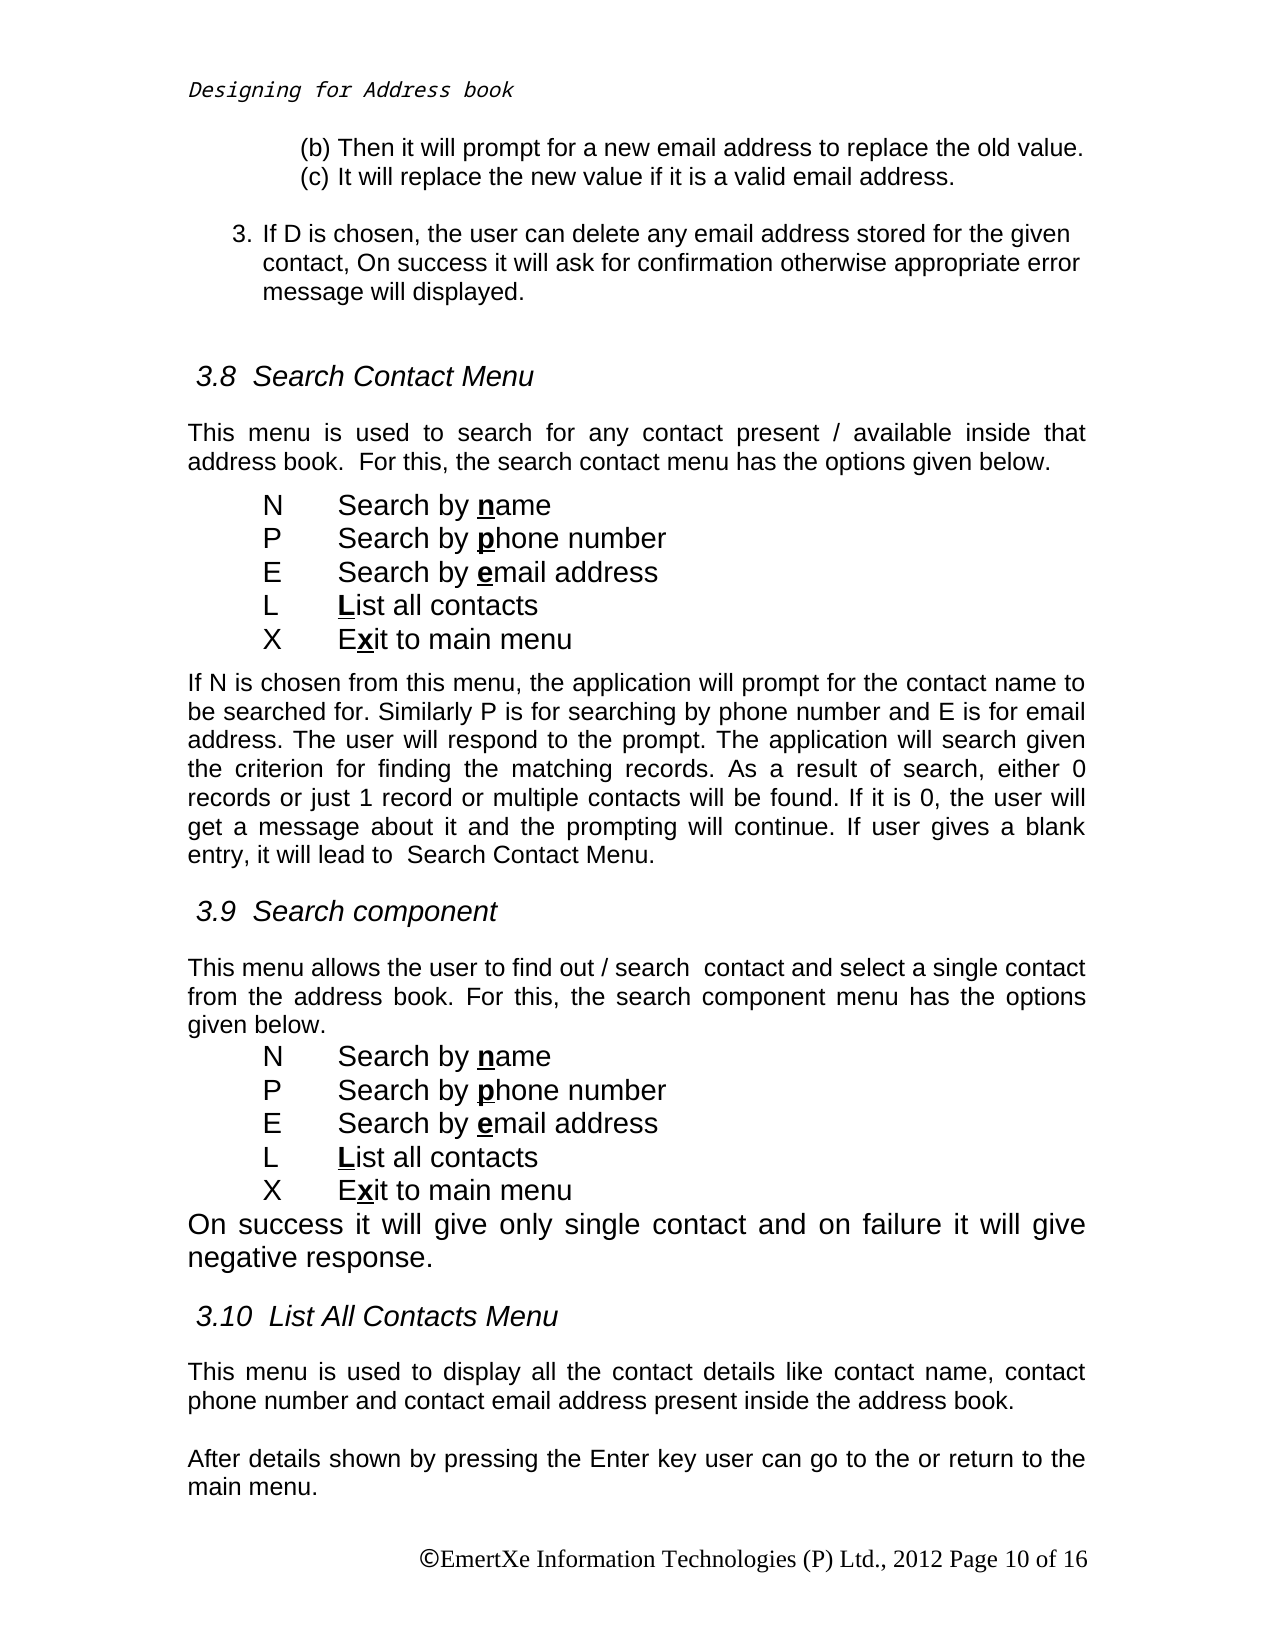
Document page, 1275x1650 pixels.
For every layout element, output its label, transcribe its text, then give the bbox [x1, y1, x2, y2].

text N Search by name [262, 488, 1087, 521]
text If N is chosen from this menu, the application will prompt for the contact name to be searched for. Similarly P is for searching by phone number and E is for email address. The user will respond to the prompt. The application will search given the criterion for finding the matching records. As a result of search, either 0 records or just 1 record or multiple contacts will be found. If it is 0, the user will get a message about it and the prompting will continue. If user gives a blank entry, it will lead to Search Contact Menu. [187, 668, 1087, 869]
text E Search by email address [262, 1106, 1087, 1139]
list It will replace the new value if it is a valid email address. [300, 162, 1087, 190]
text On success it will give only single contact and on failure it will give negative response. [187, 1207, 1087, 1274]
text This menu is used to display all the contact details like contact name, contact phone number and contact email address present inside the address book. [187, 1357, 1087, 1415]
subtitle List All Contacts Menu [187, 1299, 1087, 1332]
text This menu is used to search for any contact present / available inside that address book. For this, the search contact menu has the options given below. [187, 418, 1087, 475]
text L List all contacts [262, 1139, 1087, 1173]
text After details shown by pressing the Enter key user can go to the or return to the main menu. [187, 1443, 1087, 1501]
subtitle Search component [187, 894, 1087, 928]
text X Exit to main menu [187, 622, 1087, 655]
text P Search by phone number [262, 521, 1087, 555]
text X Exit to main menu [187, 1173, 1087, 1207]
list Then it will prompt for a new email address to replace the old value. [300, 133, 1087, 162]
text P Search by phone number [262, 1072, 1087, 1106]
subtitle Search Contact Menu [187, 359, 1087, 393]
text L List all contacts [262, 588, 1087, 622]
text This menu allows the user to find out / search contact and select a single contact from the address book. For this, the search component menu has the options given below. [187, 953, 1087, 1039]
text N Search by name [262, 1039, 1087, 1072]
list If D is chosen, the user can delete any email address stored for the given contact, On success it will ask for confirmation otherwise appropriate error message will displayed. [225, 219, 1087, 305]
text E Search by email address [262, 555, 1087, 588]
